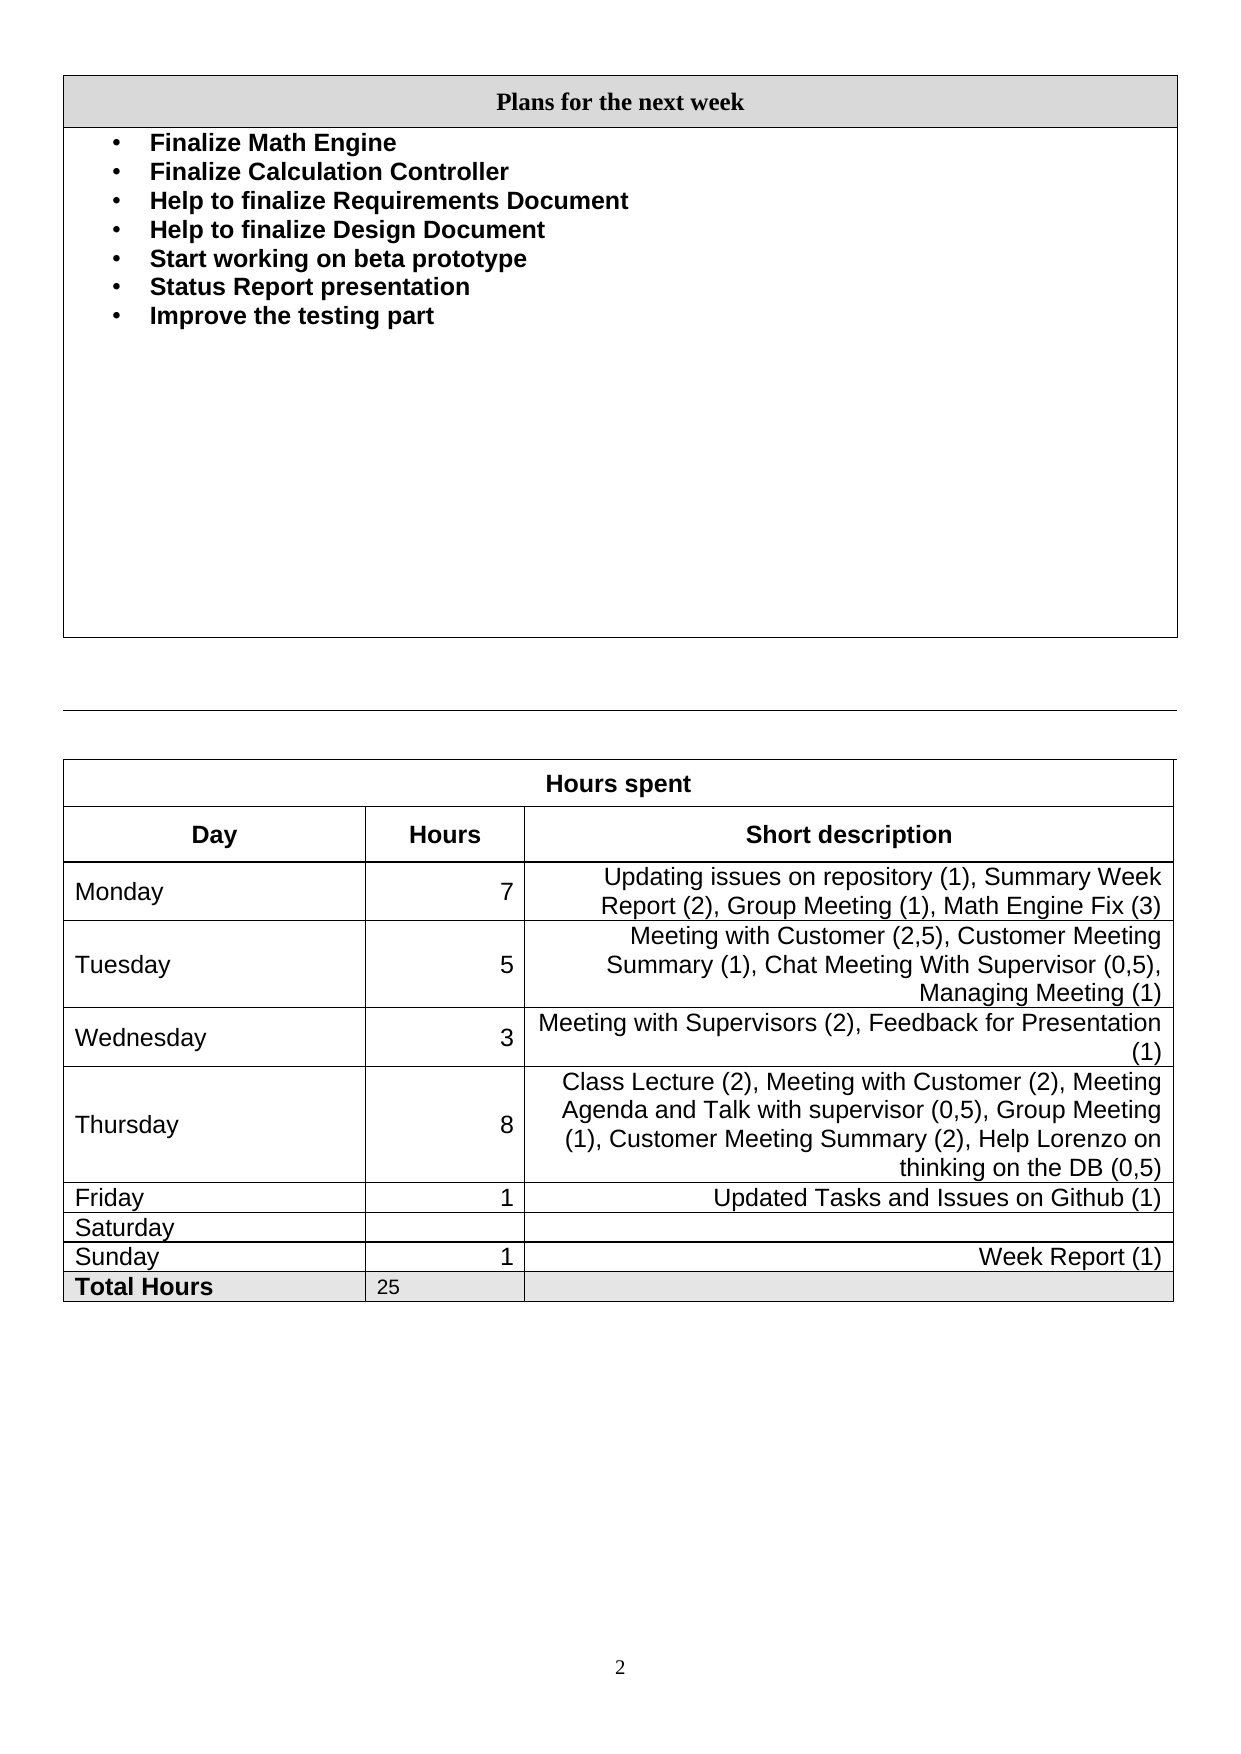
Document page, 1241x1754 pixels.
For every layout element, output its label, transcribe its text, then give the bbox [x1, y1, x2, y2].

table_cell Total Hours [64, 1272, 365, 1301]
table_cell 3 [366, 1008, 524, 1066]
table_cell Meeting with Supervisors (2), Feedback for Presentation (1) [525, 1008, 1173, 1066]
table_cell [525, 1213, 1173, 1241]
table_cell Short description [525, 807, 1173, 861]
table_header Plans for the next week [64, 76, 1177, 127]
table_cell Saturday [64, 1213, 365, 1241]
table_cell Day [64, 807, 365, 861]
table_cell Thursday [64, 1067, 365, 1182]
table_cell Wednesday [64, 1008, 365, 1066]
table_cell Meeting with Customer (2,5), Customer Meeting Summary (1), Chat Meeting With Supervisor (0,5), Managing Meeting (1) [525, 921, 1173, 1007]
table_cell 1 [366, 1183, 524, 1212]
table_cell Monday [64, 863, 365, 920]
table_cell Week Report (1) [525, 1243, 1173, 1271]
table_cell Finalize Math Engine Finalize Calculation Controller Help to finalize Requirements Document Help to finalize Design Document Start working on beta prototype Status Report presentation Improve the testing part [64, 128, 1177, 637]
table_cell Tuesday [64, 921, 365, 1007]
table_cell Updating issues on repository (1), Summary Week Report (2), Group Meeting (1), Math Engine Fix (3) [525, 863, 1173, 920]
table_cell [525, 1272, 1173, 1301]
table_cell Sunday [64, 1243, 365, 1271]
table_cell Hours [366, 807, 524, 861]
table_cell Class Lecture (2), Meeting with Customer (2), Meeting Agenda and Talk with supervisor (0,5), Group Meeting (1), Customer Meeting Summary (2), Help Lorenzo on thinking on the DB (0,5) [525, 1067, 1173, 1182]
table_cell 25 [366, 1272, 524, 1301]
table_cell 7 [366, 863, 524, 920]
table_cell Updated Tasks and Issues on Github (1) [525, 1183, 1173, 1212]
table_cell Friday [64, 1183, 365, 1212]
table_header [63, 711, 1177, 759]
table_cell [366, 1213, 524, 1241]
table_cell Hours spent [64, 760, 1173, 806]
table_cell 8 [366, 1067, 524, 1182]
table_cell 1 [366, 1243, 524, 1271]
table_cell 5 [366, 921, 524, 1007]
